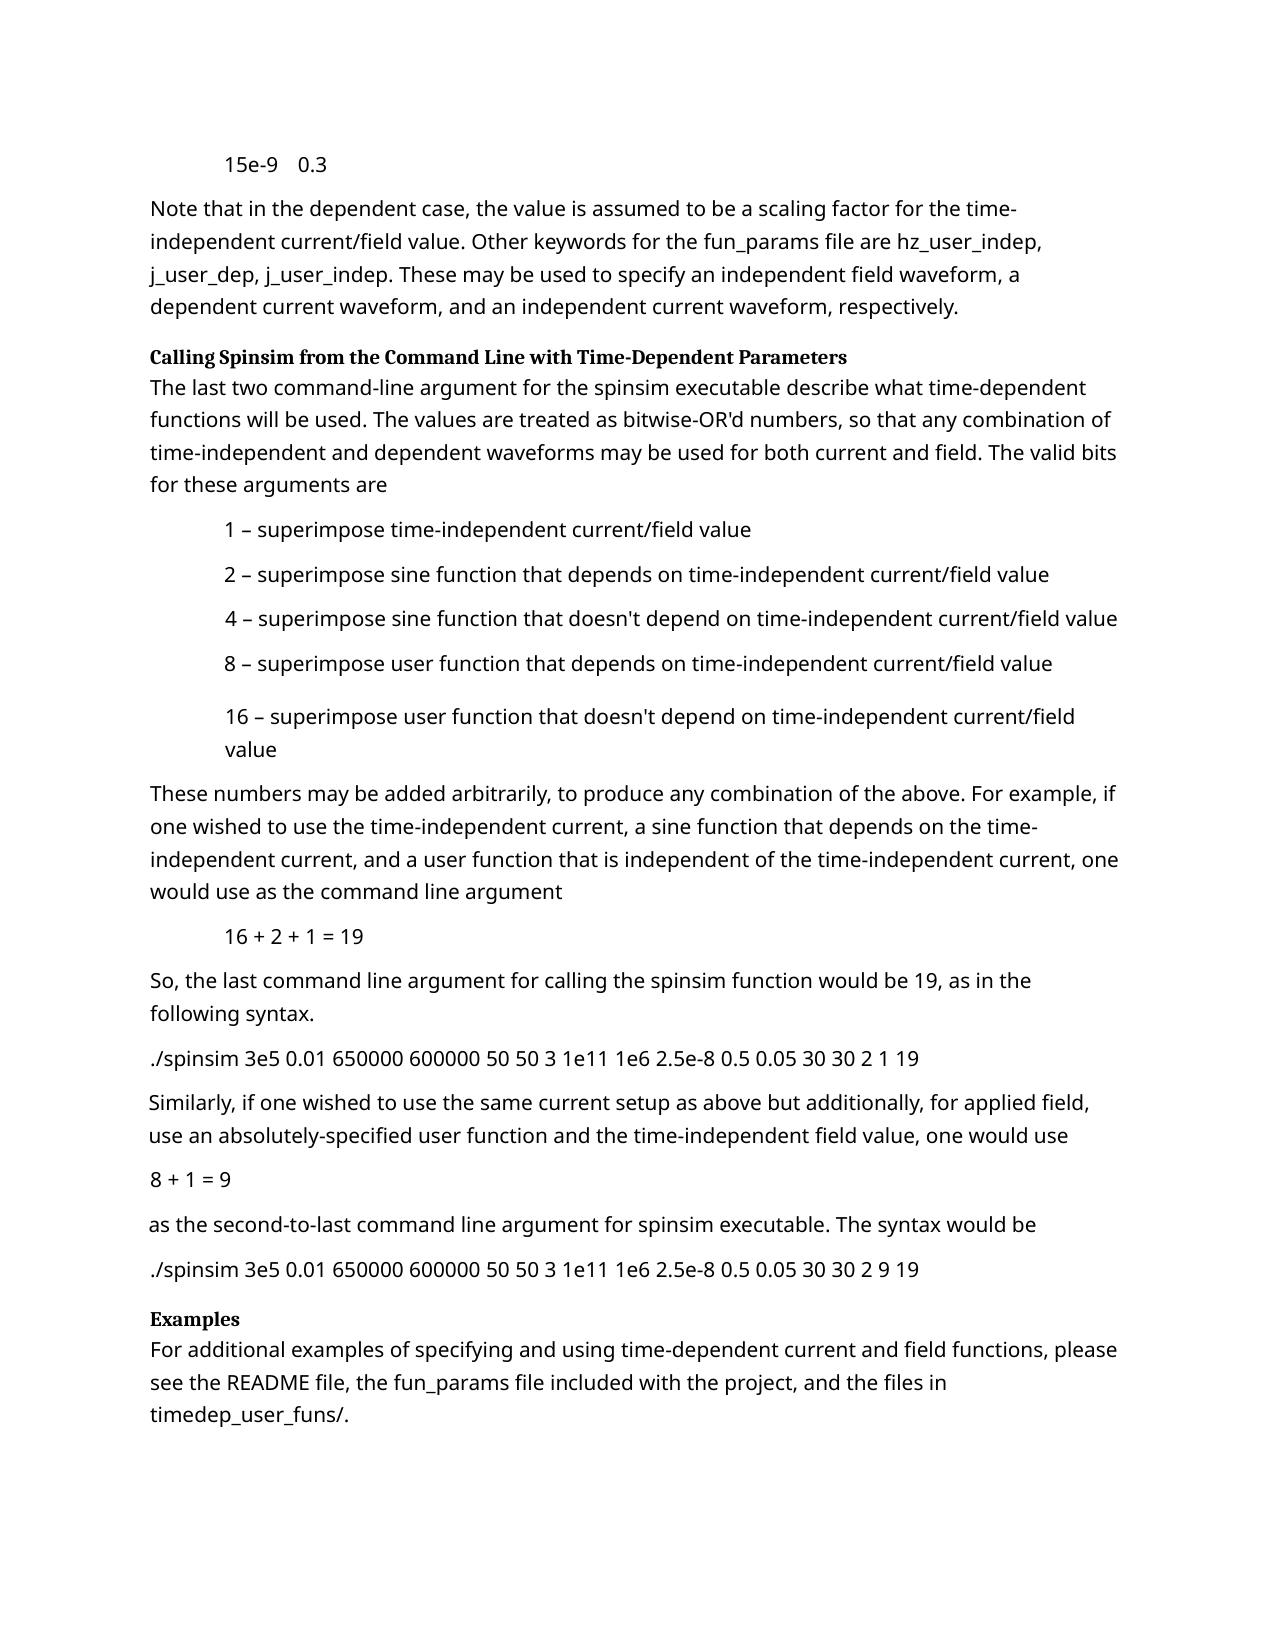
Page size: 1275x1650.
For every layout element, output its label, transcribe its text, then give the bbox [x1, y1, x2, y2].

text ./spinsim 3e5 0.01 650000 600000 50 50 3 1e11 1e6 2.5e-8 0.5 0.05 30 30 2 9 19 [148, 1255, 1125, 1283]
text 16 + 2 + 1 = 19 [150, 922, 1125, 950]
subtitle Calling Spinsim from the Command Line with Time-Dependent Parameters [150, 346, 1125, 370]
text 15e-9 0.3 [150, 150, 1125, 178]
text 16 – superimpose user function that doesn't depend on time-independent current/field value [225, 702, 1125, 763]
text ./spinsim 3e5 0.01 650000 600000 50 50 3 1e11 1e6 2.5e-8 0.5 0.05 30 30 2 1 19 [148, 1044, 1125, 1072]
subtitle Examples [150, 1308, 1125, 1332]
text So, the last command line argument for calling the spinsim function would be 19, as in the following syntax. [150, 967, 1125, 1028]
text Note that in the dependent case, the value is assumed to be a scaling factor for the time-independent current/field value. Other keywords for the fun_params file are hz_user_indep, j_user_dep, j_user_indep. These may be used to specify an independent field waveform, a dependent current waveform, and an independent current waveform, respectively. [150, 194, 1125, 321]
text Similarly, if one wished to use the same current setup as above but additionally, for applied field, use an absolutely-specified user function and the time-independent field value, one would use [148, 1088, 1125, 1149]
text 8 – superimpose user function that depends on time-independent current/field value [150, 649, 1125, 677]
text 1 – superimpose time-independent current/field value [150, 515, 1125, 544]
text as the second-to-last command line argument for spinsim executable. The syntax would be [148, 1210, 1125, 1238]
text 8 + 1 = 9 [148, 1166, 1125, 1194]
text For additional examples of specifying and using time-dependent current and field functions, please see the README file, the fun_params file included with the project, and the files in timedep_user_funs/. [150, 1335, 1125, 1429]
text The last two command-line argument for the spinsim executable describe what time-dependent functions will be used. The values are treated as bitwise-OR'd numbers, so that any combination of time-independent and dependent waveforms may be used for both current and field. The valid bits for these arguments are [150, 373, 1125, 499]
text 2 – superimpose sine function that depends on time-independent current/field value [150, 560, 1125, 588]
text These numbers may be added arbitrarily, to produce any combination of the above. For example, if one wished to use the time-independent current, a sine function that depends on the time-independent current, and a user function that is independent of the time-independent current, one would use as the command line argument [150, 779, 1125, 906]
text 4 – superimpose sine function that doesn't depend on time-independent current/field value [225, 604, 1125, 633]
